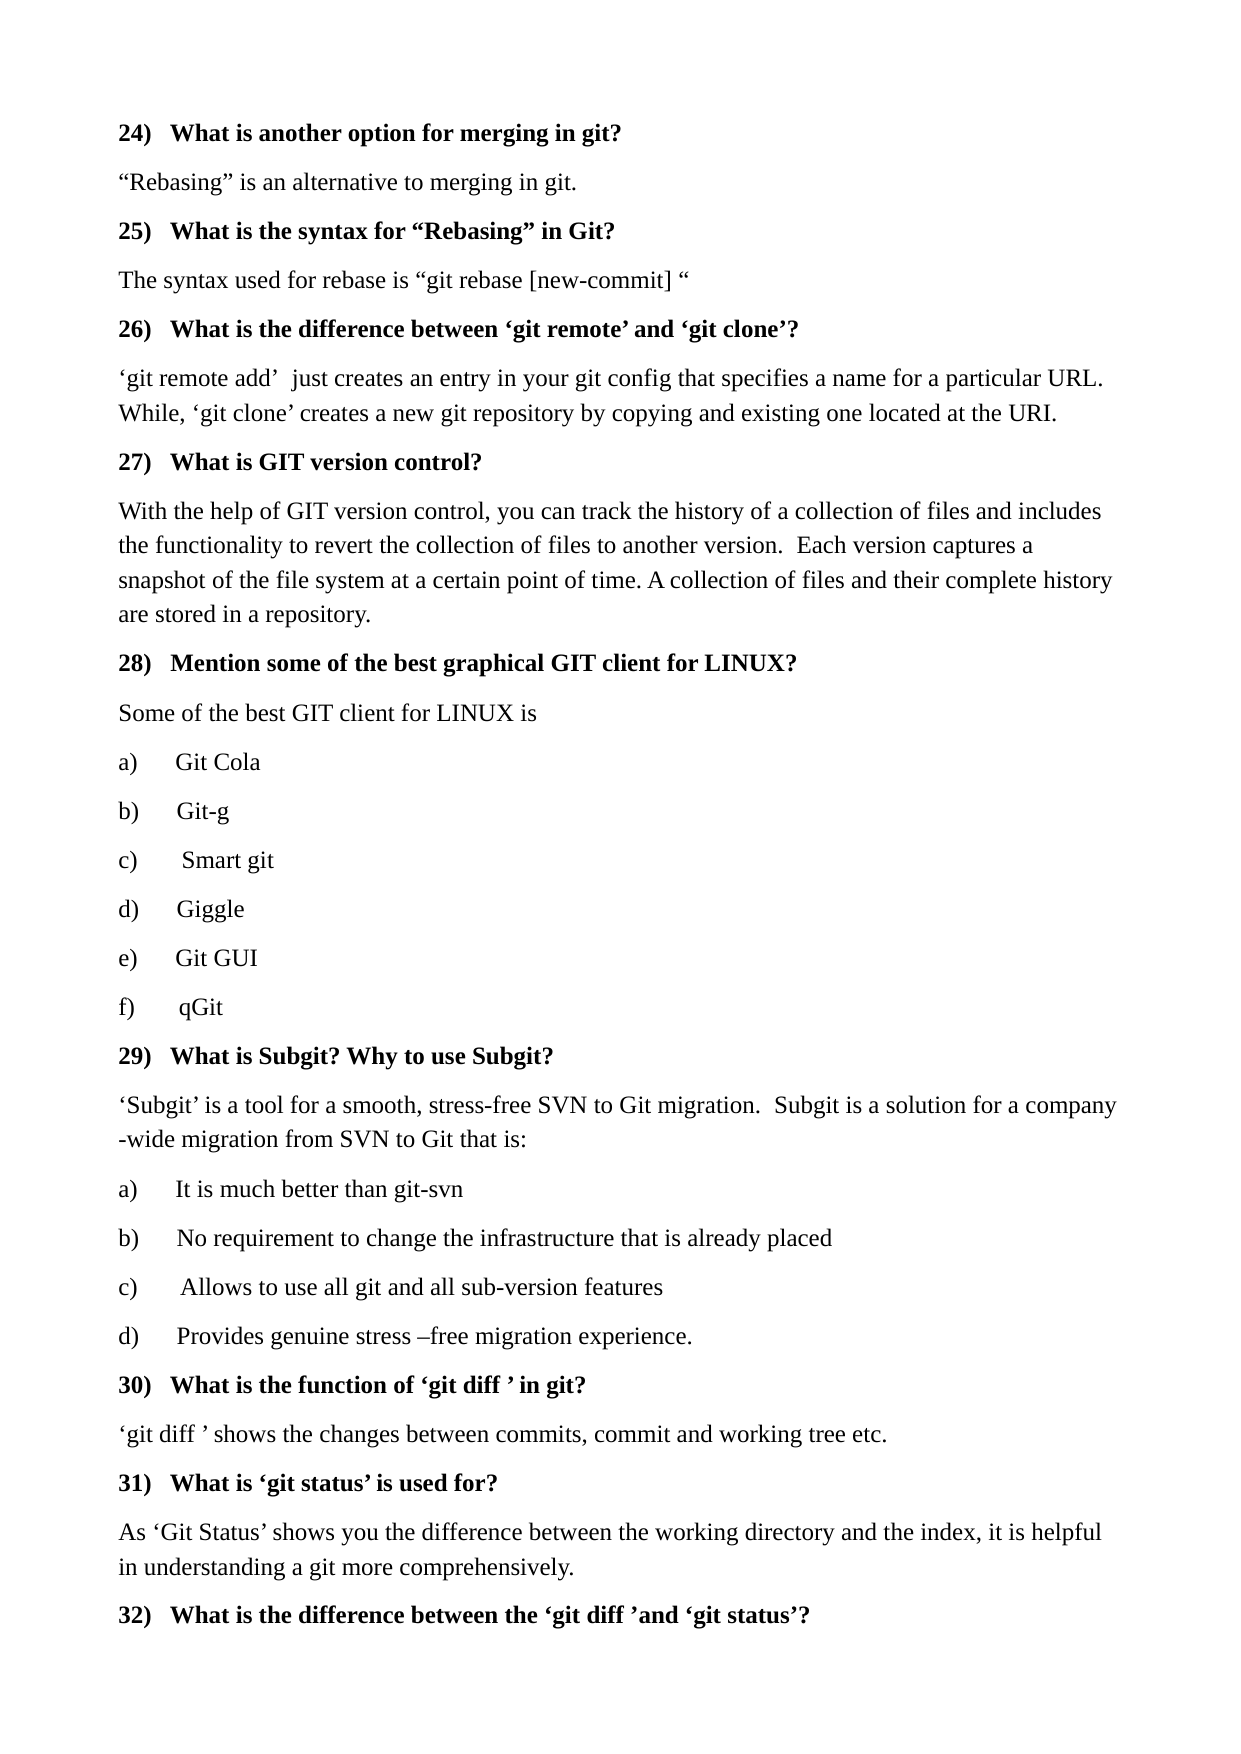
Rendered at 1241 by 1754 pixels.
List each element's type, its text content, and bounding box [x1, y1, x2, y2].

text b) No requirement to change the infrastructure that is already placed [118, 1223, 1122, 1251]
text e) Git GUI [118, 943, 1122, 972]
text ‘git diff ’ shows the changes between commits, commit and working tree etc. [118, 1419, 1122, 1448]
text c) Allows to use all git and all sub-version features [118, 1272, 1122, 1301]
text d) Giggle [118, 894, 1122, 923]
text a) It is much better than git-svn [118, 1174, 1122, 1202]
text As ‘Git Status’ shows you the difference between the working directory and the index, it is helpful in understanding a git more comprehensively. [118, 1517, 1122, 1580]
text With the help of GIT version control, you can track the history of a collection of files and includes the functionality to revert the collection of files to another version. Each version captures a snapshot of the file system at a certain point of time. A collection of files and their complete history are stored in a repository. [118, 496, 1122, 628]
text 31) What is ‘git status’ is used for? [118, 1468, 1122, 1497]
text 30) What is the function of ‘git diff ’ in git? [118, 1370, 1122, 1399]
text The syntax used for rebase is “git rebase [new-commit] “ [118, 265, 1122, 294]
text 25) What is the syntax for “Rebasing” in Git? [118, 216, 1122, 245]
text c) Smart git [118, 845, 1122, 873]
text 26) What is the difference between ‘git remote’ and ‘git clone’? [118, 314, 1122, 343]
text Some of the best GIT client for LINUX is [118, 698, 1122, 726]
text 24) What is another option for merging in git? [118, 118, 1122, 147]
text f) qGit [118, 992, 1122, 1021]
text a) Git Cola [118, 747, 1122, 775]
text ‘git remote add’ just creates an entry in your git config that specifies a name for a particular URL. While, ‘git clone’ creates a new git repository by copying and existing one located at the URI. [118, 363, 1122, 427]
text d) Provides genuine stress –free migration experience. [118, 1321, 1122, 1349]
text 27) What is GIT version control? [118, 447, 1122, 476]
text 32) What is the difference between the ‘git diff ’and ‘git status’? [118, 1601, 1122, 1629]
text ‘Subgit’ is a tool for a smooth, stress-free SVN to Git migration. Subgit is a solution for a company -wide migration from SVN to Git that is: [118, 1090, 1122, 1153]
text 29) What is Subgit? Why to use Subgit? [118, 1041, 1122, 1070]
text “Rebasing” is an alternative to merging in git. [118, 167, 1122, 196]
text b) Git-g [118, 796, 1122, 824]
text 28) Mention some of the best graphical GIT client for LINUX? [118, 648, 1122, 677]
